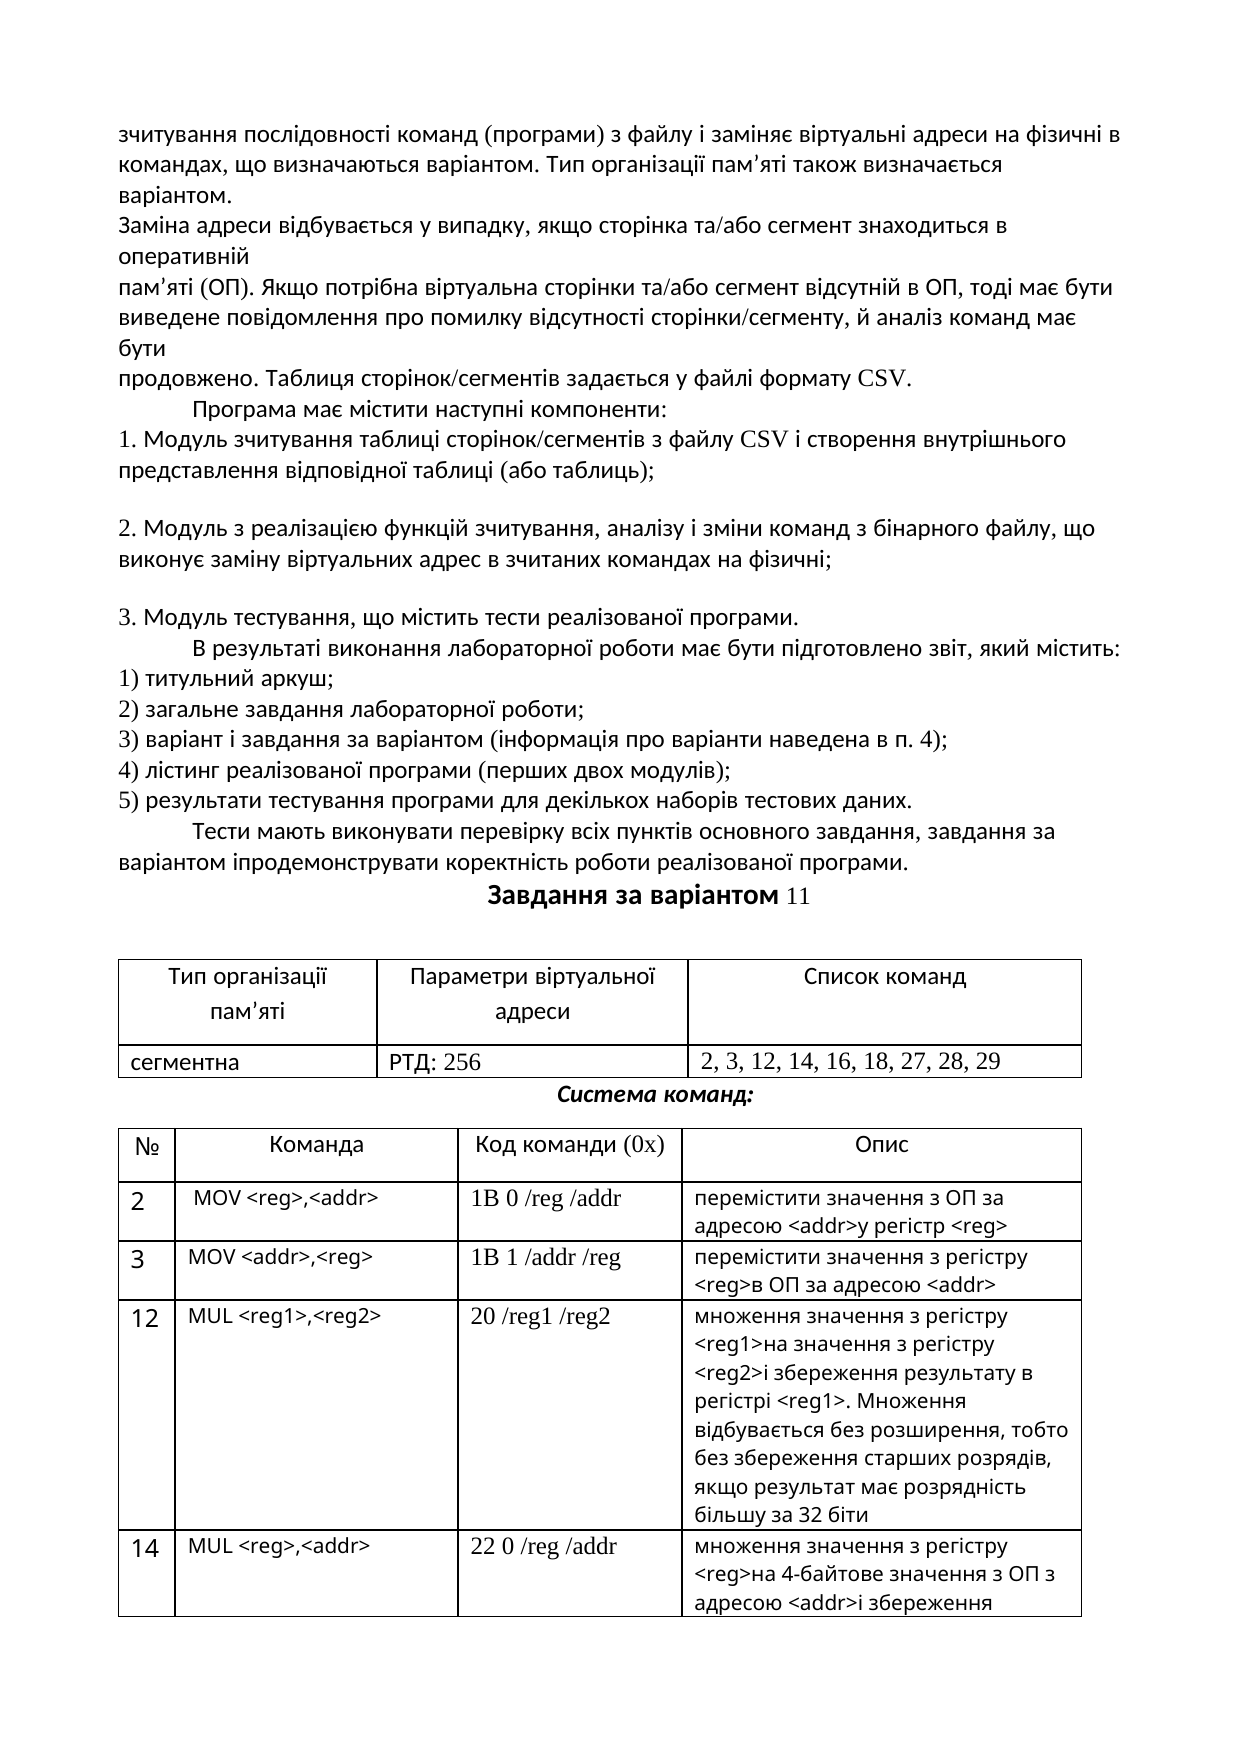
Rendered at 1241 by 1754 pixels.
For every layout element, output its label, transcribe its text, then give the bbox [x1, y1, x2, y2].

table_header Тип організації пам’яті [119, 960, 376, 1044]
table_header Параметри віртуальної адреси [378, 960, 687, 1044]
table_cell множення значення з регістру <reg1>на значення з регістру <reg2>і збереження результату в регістрі <reg1>. Множення відбувається без розширення, тобто без збереження старших розрядів, якщо результат має розрядність більшу за 32 біти [683, 1301, 1081, 1529]
table_cell перемістити значення з ОП за адресою <addr>у регістр <reg> [683, 1183, 1081, 1240]
text продовжено. Таблиця сторінок/сегментів задається у файлі формату CSV. [118, 362, 1122, 393]
table_cell 2, 3, 12, 14, 16, 18, 27, 28, 29 [689, 1046, 1081, 1077]
table_cell MUL <reg>,<addr> [176, 1531, 457, 1616]
table_header Список команд [689, 960, 1081, 1044]
table_cell 14 [119, 1531, 174, 1616]
text 5) результати тестування програми для декількох наборів тестових даних. [118, 784, 1122, 815]
table_cell MOV <reg>,<addr> [176, 1183, 457, 1240]
text В результаті виконання лабораторної роботи має бути підготовлено звіт, який містить: [118, 632, 1122, 662]
text 1. Модуль зчитування таблиці сторінок/сегментів з файлу CSV і створення внутрішнього [118, 423, 1122, 454]
table_header № [119, 1129, 174, 1181]
table_cell 3 [119, 1242, 174, 1299]
text Програма має містити наступні компоненти: [118, 393, 1122, 423]
text командах, що визначаються варіантом. Тип організації пам’яті також визначається варіантом. [118, 149, 1122, 210]
text 3) варіант і завдання за варіантом (інформація про варіанти наведена в п. 4); [118, 723, 1122, 754]
text пам’яті (ОП). Якщо потрібна віртуальна сторінки та/або сегмент відсутній в ОП, тоді має бути [118, 271, 1122, 301]
table_cell 12 [119, 1301, 174, 1529]
table_header Команда [176, 1129, 457, 1181]
text Заміна адреси відбувається у випадку, якщо сторінка та/або сегмент знаходиться в оперативній [118, 210, 1122, 271]
table_cell MUL <reg1>,<reg2> [176, 1301, 457, 1529]
text 1) титульний аркуш; [118, 662, 1122, 693]
text зчитування послідовності команд (програми) з файлу і заміняє віртуальні адреси на фізичні в [118, 118, 1122, 149]
text Завдання за варіантом 11 [413, 876, 1122, 912]
text 2. Модуль з реалізацією функцій зчитування, аналізу і зміни команд з бінарного файлу, що [118, 512, 1122, 543]
text 4) лістинг реалізованої програми (перших двох модулів); [118, 754, 1122, 784]
text 2) загальне завдання лабораторної роботи; [118, 693, 1122, 723]
table_cell 22 0 /reg /addr [459, 1531, 681, 1616]
table_cell MOV <addr>,<reg> [176, 1242, 457, 1299]
table_cell РТД: 256 [378, 1046, 687, 1077]
table_cell сегментна [119, 1046, 376, 1077]
text виведене повідомлення про помилку відсутності сторінки/сегменту, й аналіз команд має бути [118, 301, 1122, 362]
table_header Код команди (0x) [459, 1129, 681, 1181]
table_cell 20 /reg1 /reg2 [459, 1301, 681, 1529]
table_cell 2 [119, 1183, 174, 1240]
table_cell 1B 0 /reg /addr [459, 1183, 681, 1240]
text Тести мають виконувати перевірку всіх пунктів основного завдання, завдання за варіантом іпродемонструвати коректність роботи реалізованої програми. [118, 815, 1122, 876]
table_cell 1B 1 /addr /reg [459, 1242, 681, 1299]
text 3. Модуль тестування, що містить тести реалізованої програми. [118, 601, 1122, 632]
table_header Опис [683, 1129, 1081, 1181]
text представлення відповідної таблиці (або таблиць); [118, 454, 1122, 484]
table_cell множення значення з регістру <reg>на 4-байтове значення з ОП з адресою <addr>і збереження [683, 1531, 1081, 1616]
table_cell перемістити значення з регістру <reg>в ОП за адресою <addr> [683, 1242, 1081, 1299]
text Система команд: [192, 1078, 1122, 1108]
text виконує заміну віртуальних адрес в зчитаних командах на фізичні; [118, 543, 1122, 573]
